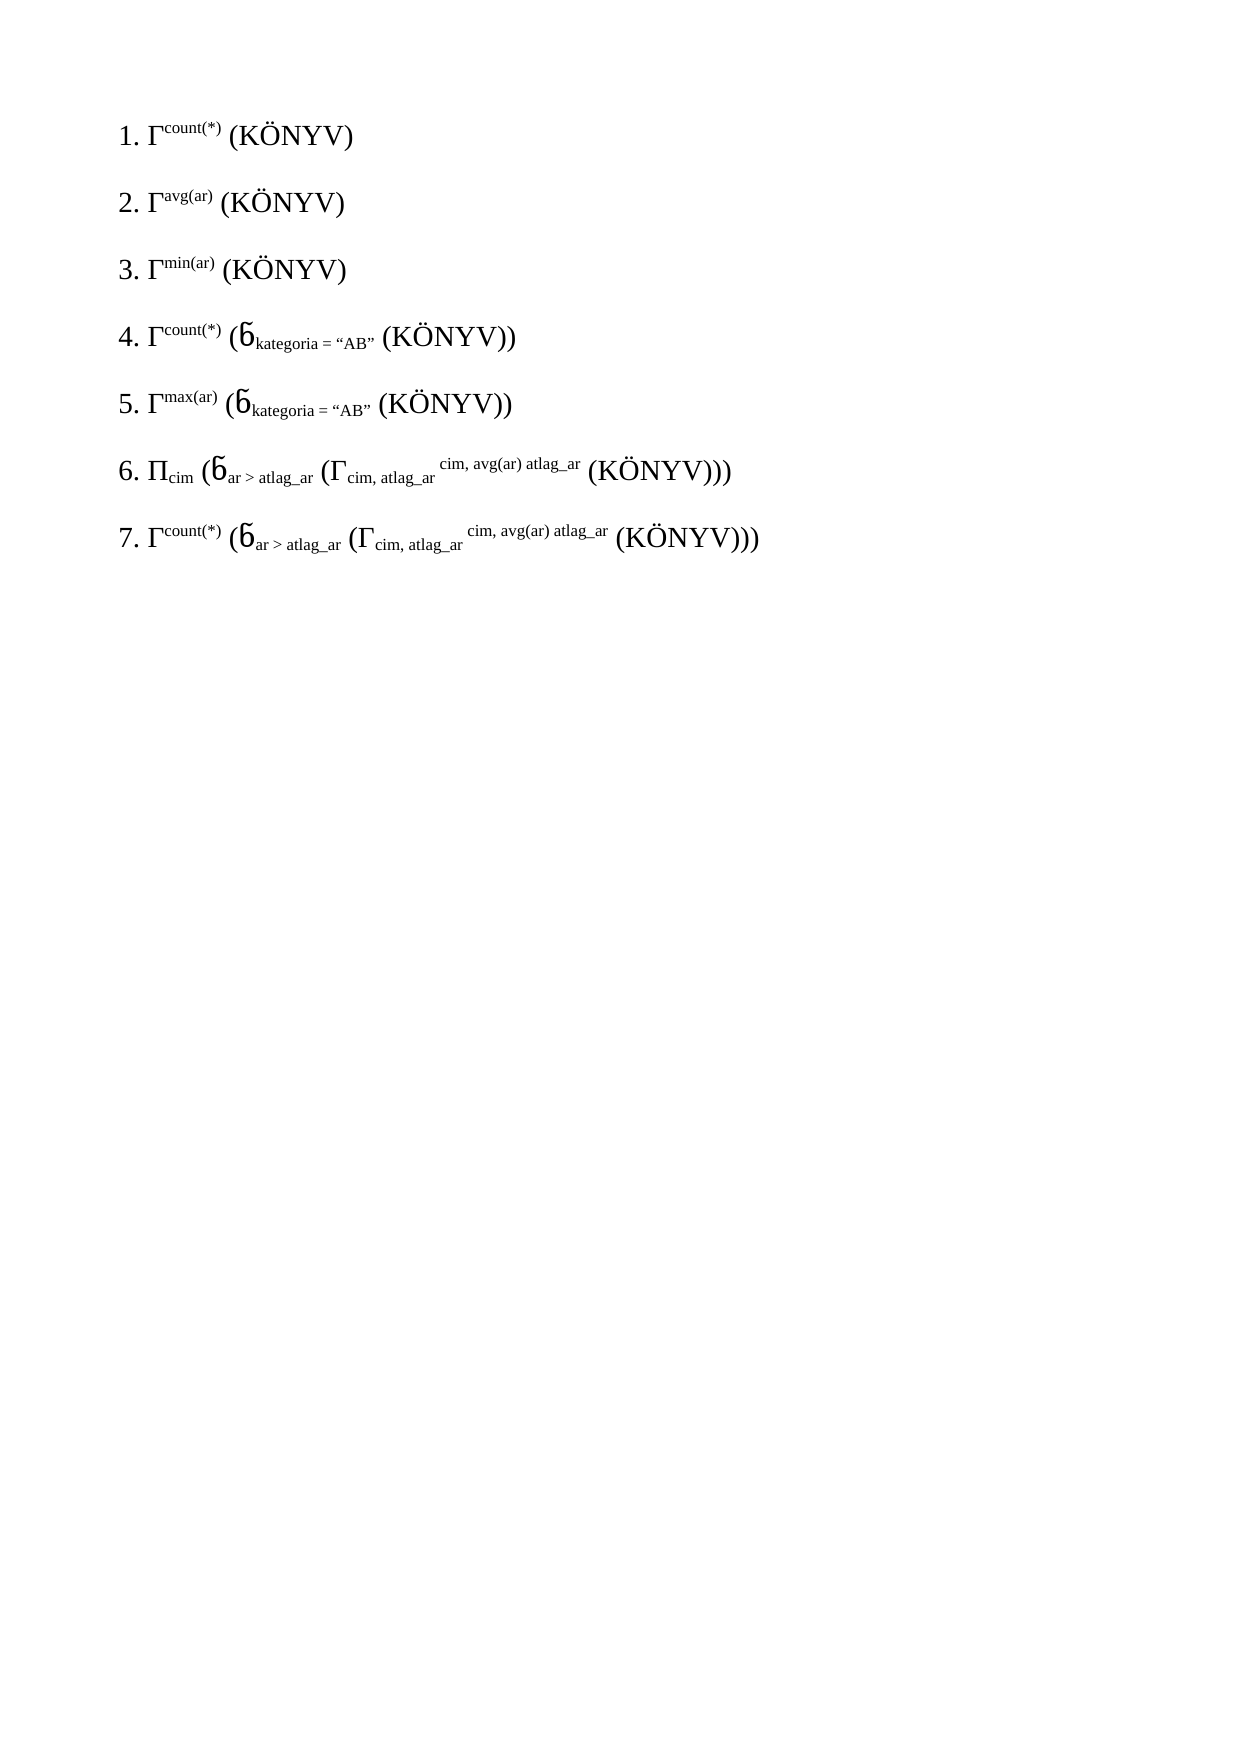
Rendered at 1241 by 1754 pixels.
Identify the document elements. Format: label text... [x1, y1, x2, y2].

text 2. Γavg(ar) (KÖNYV) [118, 185, 1122, 219]
text 7. Γcount(*) (ნar > atlag_ar (Γcim, atlag_ar cim, avg(ar) atlag_ar (KÖNYV))) [118, 521, 1122, 554]
text 3. Γmin(ar) (KÖNYV) [118, 252, 1122, 286]
text 4. Γcount(*) (ნkategoria = “AB” (KÖNYV)) [118, 319, 1122, 353]
text 1. Γcount(*) (KÖNYV) [118, 118, 1122, 152]
text 5. Γmax(ar) (ნkategoria = “AB” (KÖNYV)) [118, 386, 1122, 420]
text 6. Πcim (ნar > atlag_ar (Γcim, atlag_ar cim, avg(ar) atlag_ar (KÖNYV))) [118, 453, 1122, 487]
